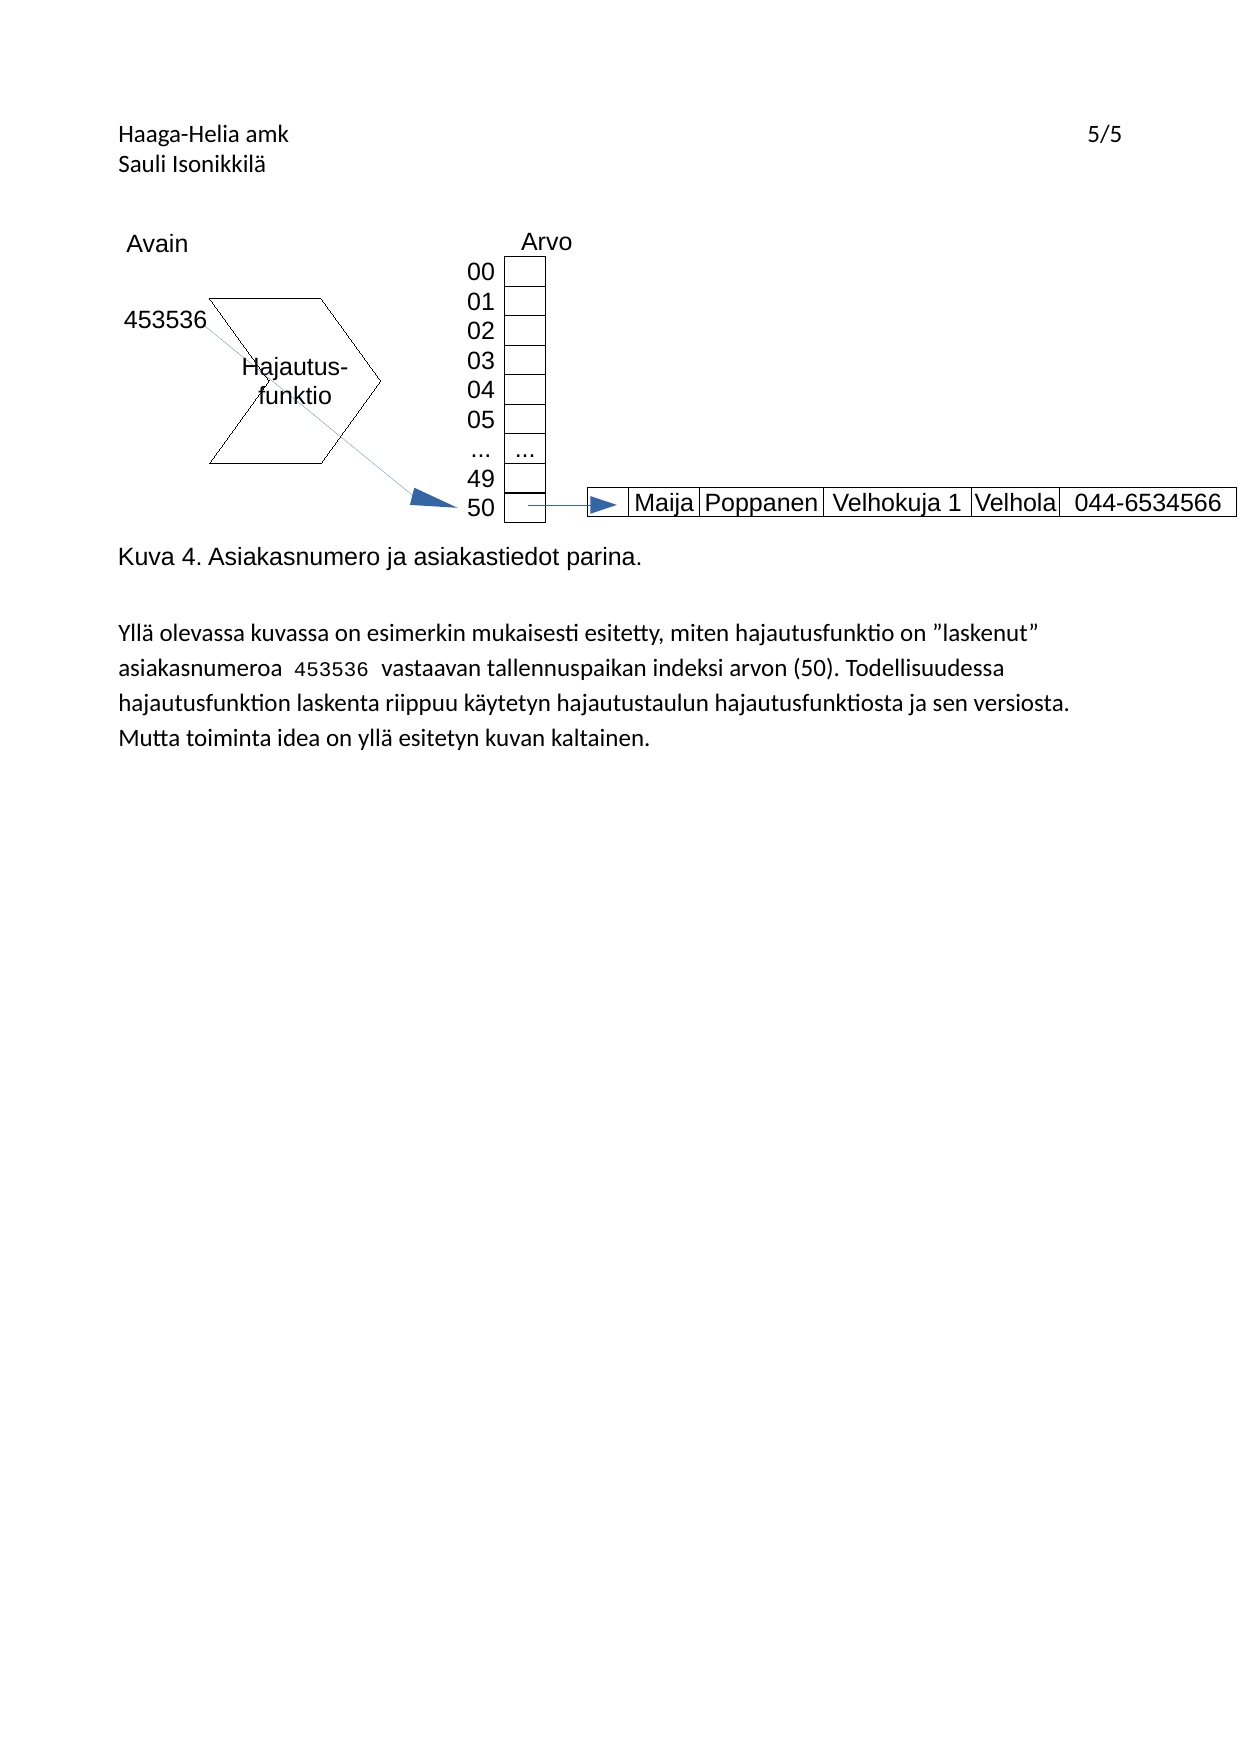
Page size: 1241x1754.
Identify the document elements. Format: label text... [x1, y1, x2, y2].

text Yllä olevassa kuvassa on esimerkin mukaisesti esitetty, miten hajautusfunktio on ”laskenut” asiakasnumeroa 453536 vastaavan tallennuspaikan indeksi arvon (50). Todellisuudessa hajautusfunktion laskenta riippuu käytetyn hajautustaulun hajautusfunktiosta ja sen versiosta. Mutta toiminta idea on yllä esitetyn kuvan kaltainen. [118, 209, 1122, 753]
